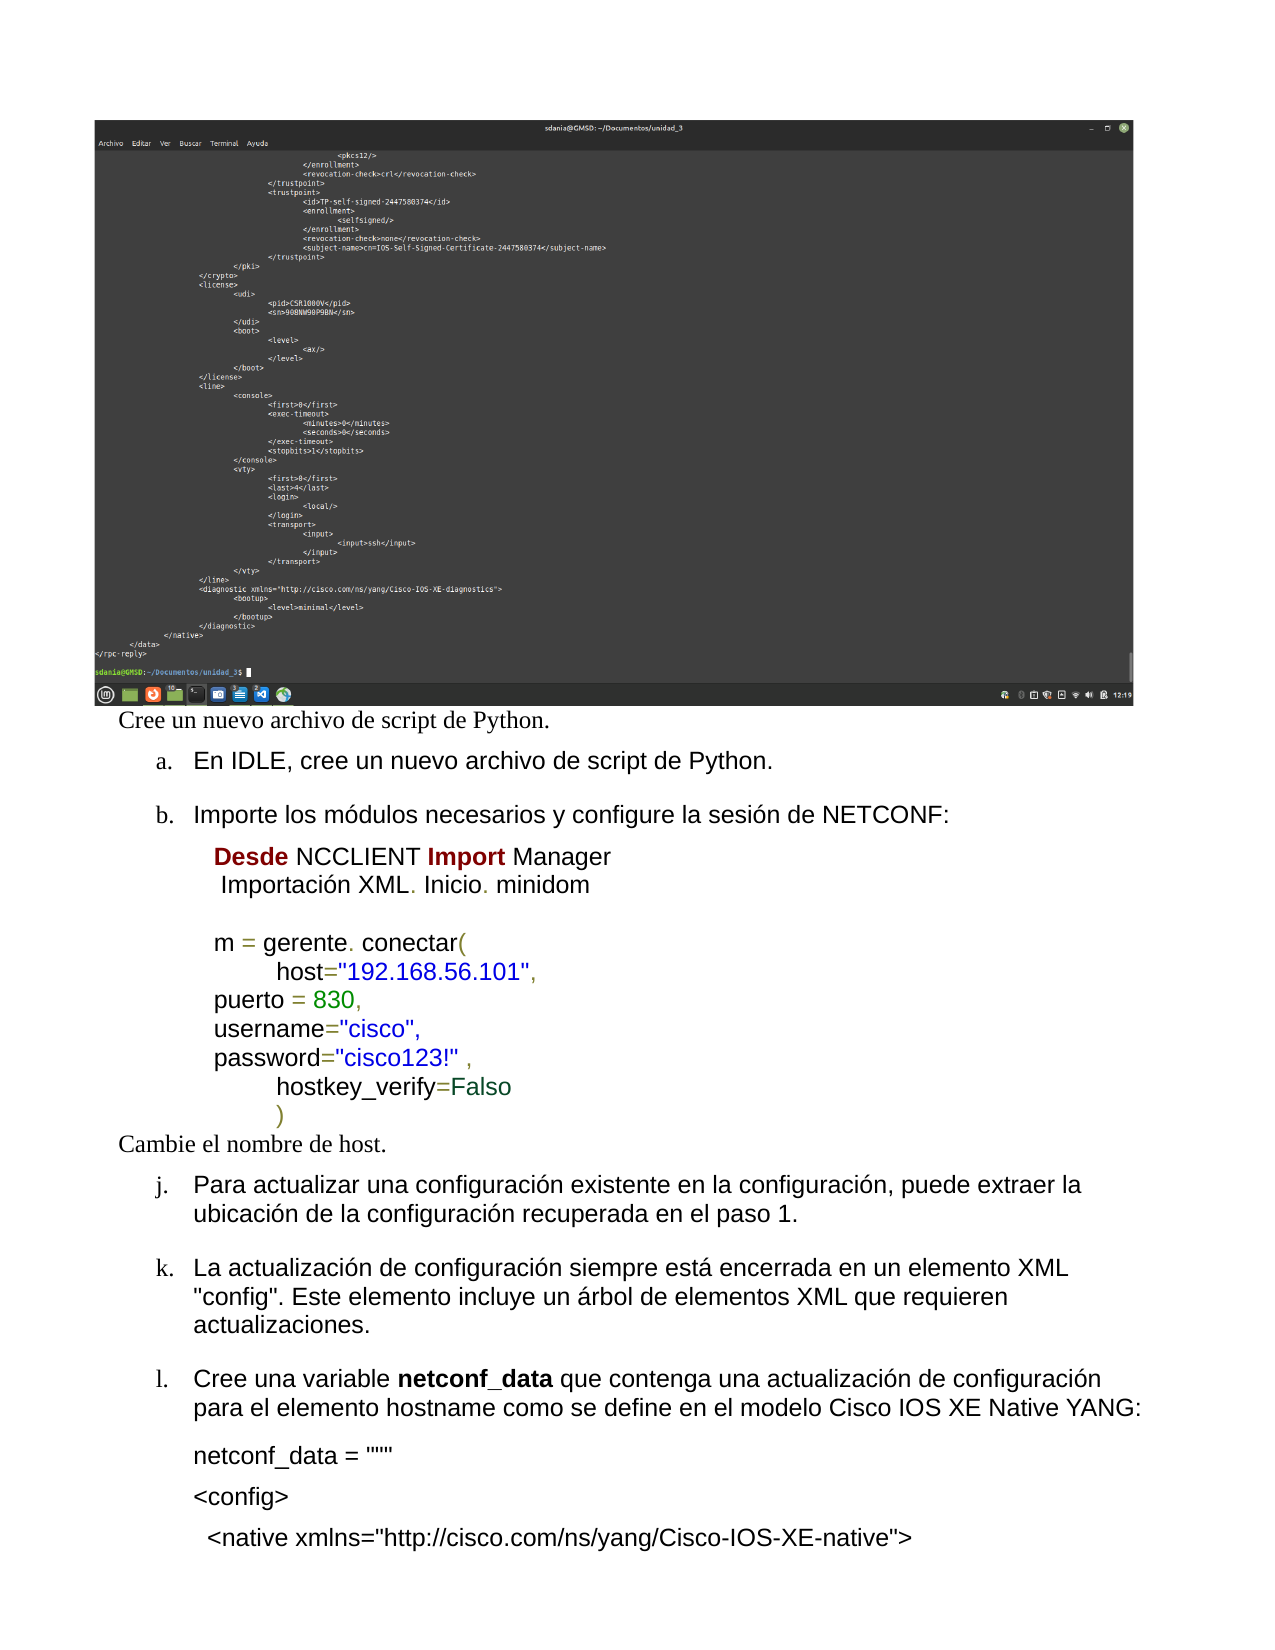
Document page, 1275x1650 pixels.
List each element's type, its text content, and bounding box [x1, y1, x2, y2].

list Importe los módulos necesarios y configure la sesión de NETCONF: [156, 800, 1157, 829]
text Cambie el nombre de host. [118, 1129, 1157, 1158]
list Cree una variable netconf_data que contenga una actualización de configuración para el elemento hostname como se define en el modelo Cisco IOS XE Native YANG: [156, 1364, 1157, 1422]
text Importación XML. Inicio. minidom [213, 870, 1157, 899]
text <native xmlns="http://cisco.com/ns/yang/Cisco-IOS-XE-native"> [193, 1523, 1157, 1552]
text m = gerente. conectar( [213, 928, 1157, 957]
text ) [213, 1100, 1157, 1129]
list En IDLE, cree un nuevo archivo de script de Python. [156, 746, 1157, 775]
text <config> [193, 1482, 1157, 1511]
text username="cisco", [213, 1014, 1157, 1043]
list Para actualizar una configuración existente en la configuración, puede extraer la ubicación de la configuración recuperada en el paso 1. [156, 1170, 1157, 1228]
text password="cisco123!" , [213, 1043, 1157, 1072]
text hostkey_verify=Falso [213, 1072, 1157, 1100]
text host="192.168.56.101", [213, 957, 1157, 985]
text Desde NCCLIENT Import Manager [213, 842, 1157, 870]
list La actualización de configuración siempre está encerrada en un elemento XML "config". Este elemento incluye un árbol de elementos XML que requieren actualizaciones. [156, 1253, 1157, 1339]
text Cree un nuevo archivo de script de Python. [118, 204, 1157, 734]
text netconf_data = """ [193, 1441, 1157, 1469]
text puerto = 830, [213, 985, 1157, 1014]
